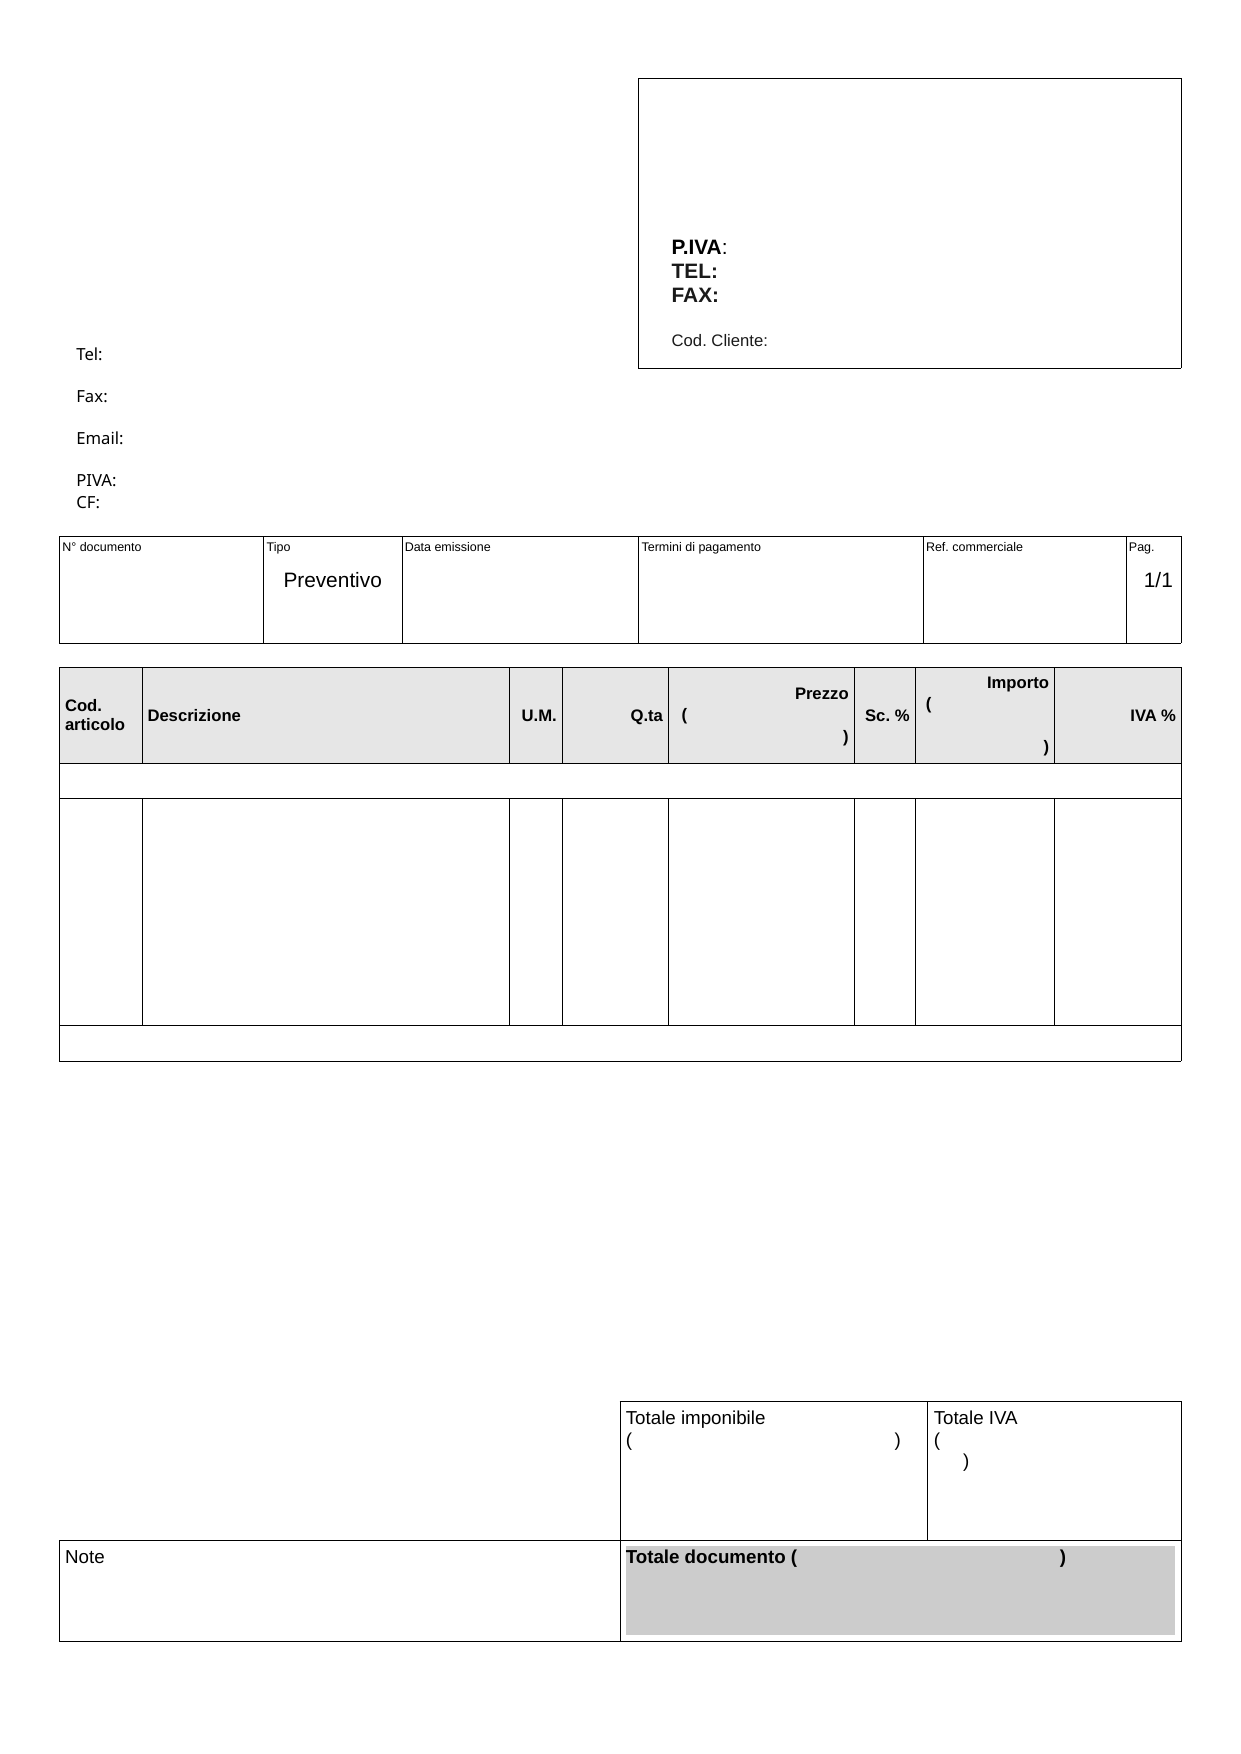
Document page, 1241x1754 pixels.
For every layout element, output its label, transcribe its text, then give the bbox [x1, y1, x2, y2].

table_cell <line.product_uom and line.product_uom.name or ''> [510, 799, 562, 1025]
table_cell <line.product_id and line.product_id.code or ''> [60, 799, 142, 1025]
table_header Cod. articolo [60, 668, 142, 763]
table_header U.M. [510, 668, 562, 763]
table_header Sc. % [855, 668, 915, 763]
table_header Q.ta [563, 668, 668, 763]
table_header IVA % [1055, 668, 1181, 763]
table_cell </for> [60, 1026, 1181, 1061]
table_cell <if test="line.product_uom_qty > 0"><formatLang(line.product_uom_qty) or 0.00></if> [563, 799, 668, 1025]
table_cell <choose> <when test="(line.product_id.type=='service')"> <line.name or line.product_id.name or '' > </when> <otherwise> <line.product_id.name or line.name or '' > </otherwise> </choose> [143, 799, 509, 1025]
table_cell <line.discount and (formatLang(line.discount) +'%') or ''> [855, 799, 915, 1025]
table_cell <for each="line in sale_order_lines(o)"> [60, 764, 1181, 798]
table_header Importo (<o.pricelist_id.currency_id.name>) [916, 668, 1054, 763]
table_cell <if test="line.price_unit > 0"><formatLang(line.price_unit) or ''></if> [669, 799, 854, 1025]
table_cell <if test="line.price_subtotal > 0"><formatLang(line.price_subtotal)></if> [916, 799, 1054, 1025]
table_cell <line.tax_id and line.tax_id[0].name or ''> [1055, 799, 1181, 1025]
table_header Prezzo (<o.pricelist_id.currency_id.name>) [669, 668, 854, 763]
table_header Descrizione [143, 668, 509, 763]
